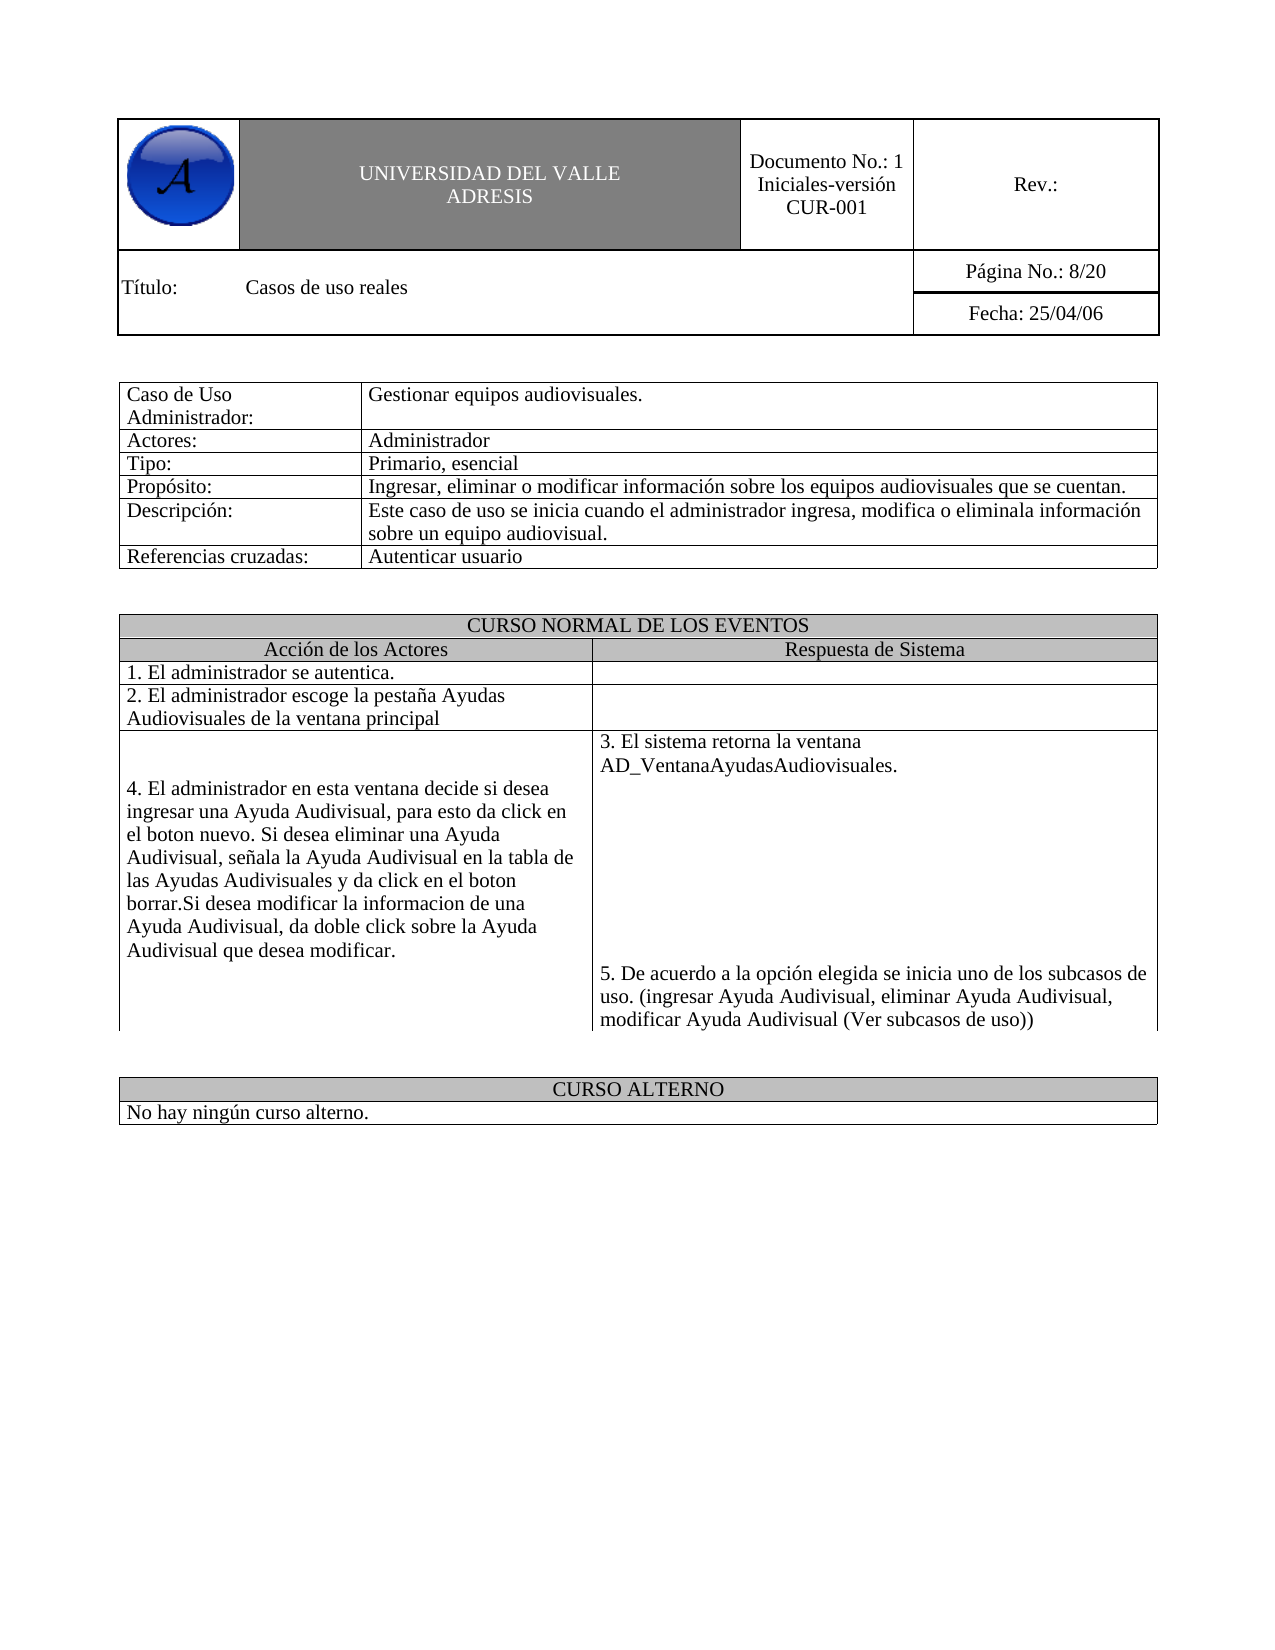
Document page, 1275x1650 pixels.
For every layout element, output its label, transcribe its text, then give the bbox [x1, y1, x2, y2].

table_cell Primario, esencial [362, 453, 1157, 475]
table_cell [593, 777, 1157, 962]
table_header Gestionar equipos audiovisuales. [362, 383, 1157, 429]
table_cell [593, 662, 1157, 684]
table_header Caso de Uso Administrador: [120, 383, 361, 429]
table_cell Este caso de uso se inicia cuando el administrador ingresa, modifica o eliminala información sobre un equipo audiovisual. [362, 499, 1157, 545]
table_cell Propósito: [120, 476, 361, 498]
picture [127, 124, 235, 226]
table_cell 5. De acuerdo a la opción elegida se inicia uno de los subcasos de uso. (ingresar Ayuda Audivisual, eliminar Ayuda Audivisual, modificar Ayuda Audivisual (Ver subcasos de uso)) [593, 962, 1157, 1031]
table_cell [120, 962, 592, 1031]
table_header Rev.: [914, 120, 1158, 249]
table_cell Referencias cruzadas: [120, 546, 361, 568]
table_header [119, 120, 239, 249]
table_cell Tipo: [120, 453, 361, 475]
table_cell 2. El administrador escoge la pestaña Ayudas Audiovisuales de la ventana principal [120, 685, 592, 730]
table_cell Autenticar usuario [362, 546, 1157, 568]
table_cell 3. El sistema retorna la ventana AD_VentanaAyudasAudiovisuales. [593, 731, 1157, 777]
table_cell Fecha: 25/04/06 [914, 294, 1158, 334]
table_cell Acción de los Actores [120, 639, 592, 661]
table_cell Actores: [120, 430, 361, 452]
table_cell Respuesta de Sistema [593, 639, 1157, 661]
table_cell No hay ningún curso alterno. [120, 1102, 1157, 1124]
table_cell 4. El administrador en esta ventana decide si desea ingresar una Ayuda Audivisual, para esto da click en el boton nuevo. Si desea eliminar una Ayuda Audivisual, señala la Ayuda Audivisual en la tabla de las Ayudas Audivisuales y da click en el boton borrar.Si desea modificar la informacion de una Ayuda Audivisual, da doble click sobre la Ayuda Audivisual que desea modificar. [120, 777, 592, 962]
table_header CURSO NORMAL DE LOS EVENTOS [120, 615, 1157, 637]
table_cell [120, 731, 592, 777]
table_header Documento No.: 1 Iniciales-versión CUR-001 [741, 120, 913, 249]
table_cell Título: Casos de uso reales [119, 251, 913, 334]
table_header CURSO ALTERNO [120, 1078, 1157, 1101]
table_cell Ingresar, eliminar o modificar información sobre los equipos audiovisuales que se cuentan. [362, 476, 1157, 498]
table_cell Descripción: [120, 499, 361, 545]
table_cell 1. El administrador se autentica. [120, 662, 592, 684]
table_header UNIVERSIDAD DEL VALLE ADRESIS [240, 120, 740, 249]
table_cell [593, 685, 1157, 730]
table_cell Administrador [362, 430, 1157, 452]
table_header Página No.: 8/20 [914, 251, 1158, 291]
